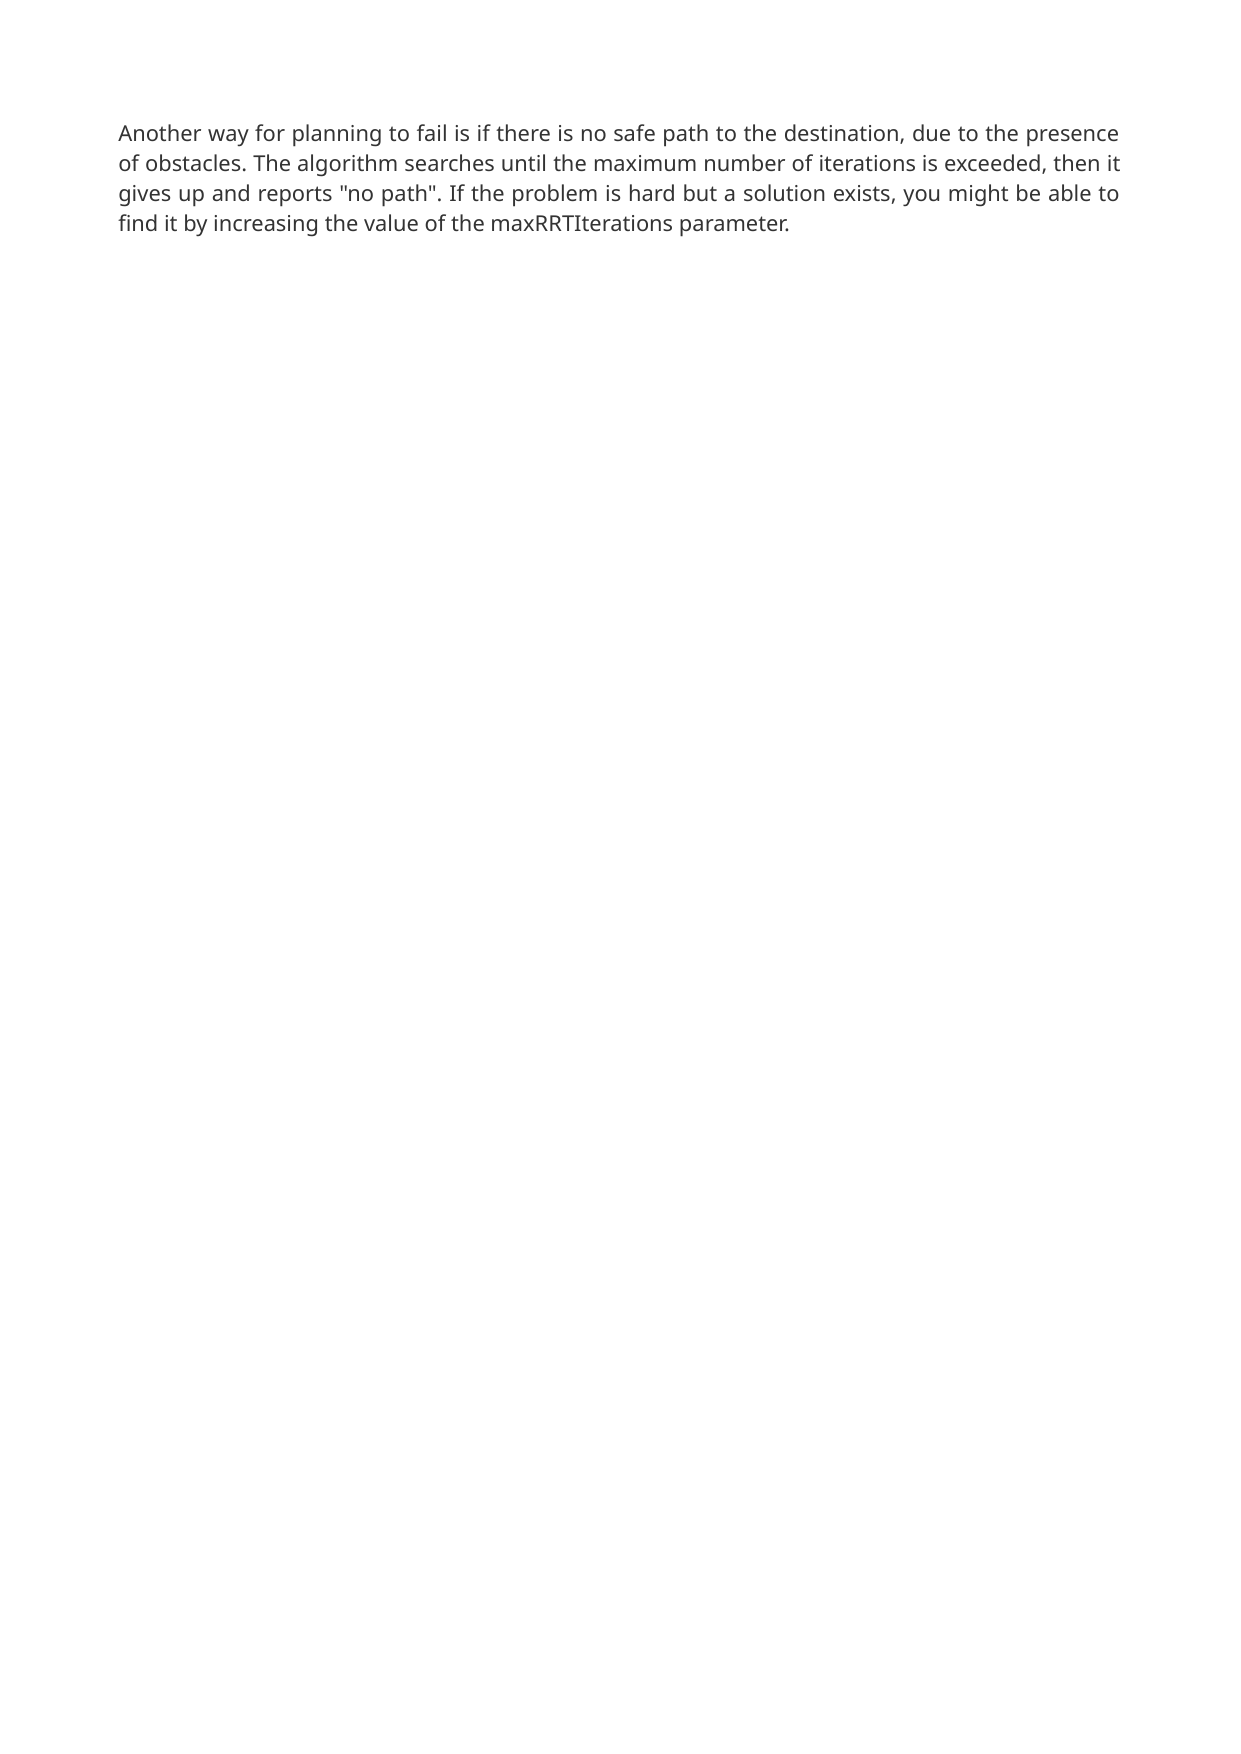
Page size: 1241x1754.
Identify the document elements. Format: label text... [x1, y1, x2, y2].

text Another way for planning to fail is if there is no safe path to the destination, due to the presence of obstacles. The algorithm searches until the maximum number of iterations is exceeded, then it gives up and reports "no path". If the problem is hard but a solution exists, you might be able to find it by increasing the value of the maxRRTIterations parameter. [118, 118, 1122, 237]
